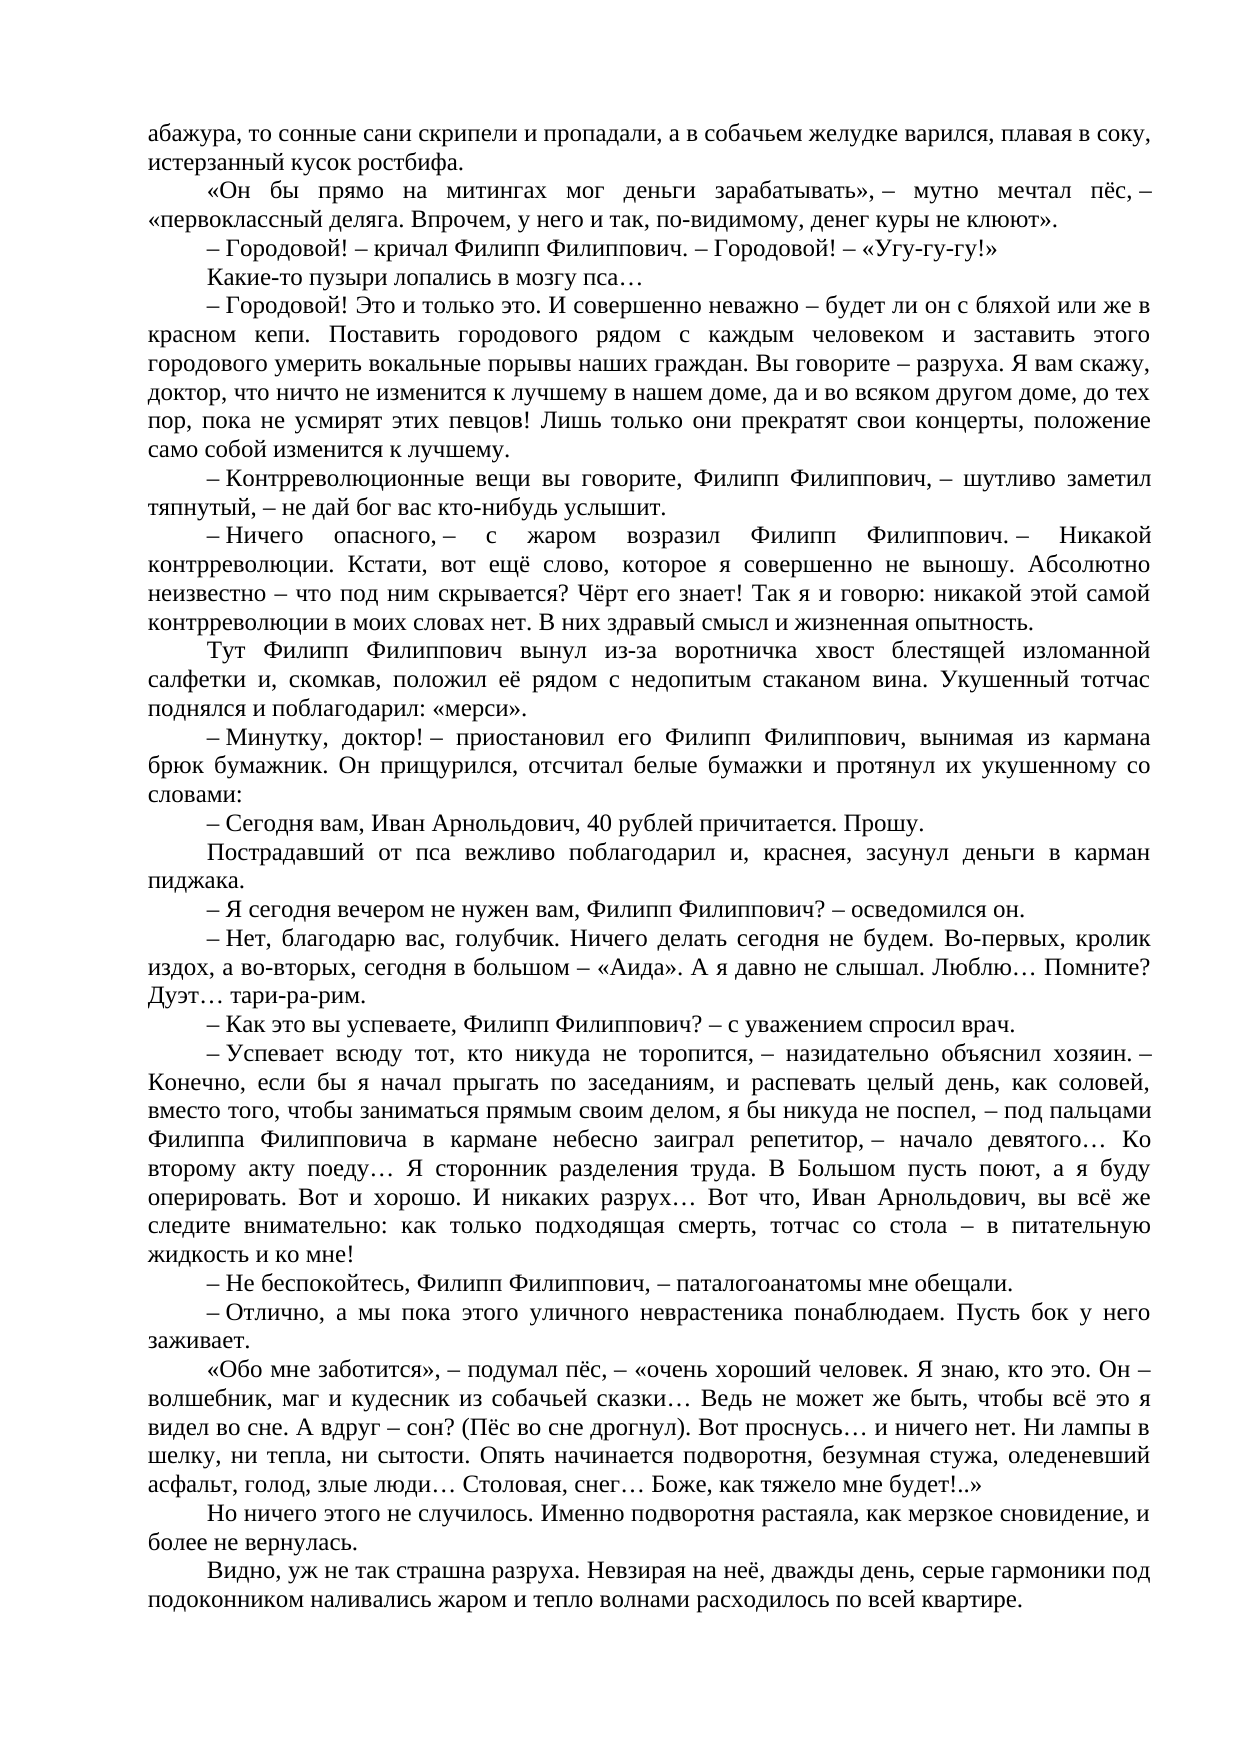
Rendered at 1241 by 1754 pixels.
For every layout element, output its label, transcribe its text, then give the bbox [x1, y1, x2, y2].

text «Он бы прямо на митингах мог деньги зарабатывать», – мутно мечтал пёс, – «первоклассный деляга. Впрочем, у него и так, по-видимому, денег куры не клюют». [148, 176, 1152, 233]
text Какие-то пузыри лопались в мозгу пса… [148, 262, 1152, 291]
text – Городовой! Это и только это. И совершенно неважно – будет ли он с бляхой или же в красном кепи. Поставить городового рядом с каждым человеком и заставить этого городового умерить вокальные порывы наших граждан. Вы говорите – разруха. Я вам скажу, доктор, что ничто не изменится к лучшему в нашем доме, да и во всяком другом доме, до тех пор, пока не усмирят этих певцов! Лишь только они прекратят свои концерты, положение само собой изменится к лучшему. [148, 291, 1152, 463]
text Видно, уж не так страшна разруха. Невзирая на неё, дважды день, серые гармоники под подоконником наливались жаром и тепло волнами расходилось по всей квартире. [148, 1556, 1152, 1613]
text – Как это вы успеваете, Филипп Филиппович? – с уважением спросил врач. [148, 1009, 1152, 1038]
text – Отлично, а мы пока этого уличного неврастеника понаблюдаем. Пусть бок у него заживает. [148, 1297, 1152, 1354]
text «Обо мне заботится», – подумал пёс, – «очень хороший человек. Я знаю, кто это. Он – волшебник, маг и кудесник из собачьей сказки… Ведь не может же быть, чтобы всё это я видел во сне. А вдруг – сон? (Пёс во сне дрогнул). Вот проснусь… и ничего нет. Ни лампы в шелку, ни тепла, ни сытости. Опять начинается подворотня, безумная стужа, оледеневший асфальт, голод, злые люди… Столовая, снег… Боже, как тяжело мне будет!..» [148, 1354, 1152, 1498]
text – Городовой! – кричал Филипп Филиппович. – Городовой! – «Угу-гу-гу!» [148, 233, 1152, 262]
text абажура, то сонные сани скрипели и пропадали, а в собачьем желудке варился, плавая в соку, истерзанный кусок ростбифа. [148, 118, 1152, 176]
text – Сегодня вам, Иван Арнольдович, 40 рублей причитается. Прошу. [148, 808, 1152, 837]
text – Успевает всюду тот, кто никуда не торопится, – назидательно объяснил хозяин. – Конечно, если бы я начал прыгать по заседаниям, и распевать целый день, как соловей, вместо того, чтобы заниматься прямым своим делом, я бы никуда не поспел, – под пальцами Филиппа Филипповича в кармане небесно заиграл репетитор, – начало девятого… Ко второму акту поеду… Я сторонник разделения труда. В Большом пусть поют, а я буду оперировать. Вот и хорошо. И никаких разрух… Вот что, Иван Арнольдович, вы всё же следите внимательно: как только подходящая смерть, тотчас со стола – в питательную жидкость и ко мне! [148, 1038, 1152, 1268]
text Тут Филипп Филиппович вынул из-за воротничка хвост блестящей изломанной салфетки и, скомкав, положил её рядом с недопитым стаканом вина. Укушенный тотчас поднялся и поблагодарил: «мерси». [148, 636, 1152, 722]
text – Ничего опасного, – с жаром возразил Филипп Филиппович. – Никакой контрреволюции. Кстати, вот ещё слово, которое я совершенно не выношу. Абсолютно неизвестно – что под ним скрывается? Чёрт его знает! Так я и говорю: никакой этой самой контрреволюции в моих словах нет. В них здравый смысл и жизненная опытность. [148, 521, 1152, 636]
text – Контрреволюционные вещи вы говорите, Филипп Филиппович, – шутливо заметил тяпнутый, – не дай бог вас кто-нибудь услышит. [148, 463, 1152, 521]
text Но ничего этого не случилось. Именно подворотня растаяла, как мерзкое сновидение, и более не вернулась. [148, 1498, 1152, 1556]
text – Я сегодня вечером не нужен вам, Филипп Филиппович? – осведомился он. [148, 894, 1152, 923]
text – Нет, благодарю вас, голубчик. Ничего делать сегодня не будем. Во-первых, кролик издох, а во-вторых, сегодня в большом – «Аида». А я давно не слышал. Люблю… Помните? Дуэт… тари-ра-рим. [148, 923, 1152, 1009]
text Пострадавший от пса вежливо поблагодарил и, краснея, засунул деньги в карман пиджака. [148, 837, 1152, 894]
text – Не беспокойтесь, Филипп Филиппович, – паталогоанатомы мне обещали. [148, 1268, 1152, 1297]
text – Минутку, доктор! – приостановил его Филипп Филиппович, вынимая из кармана брюк бумажник. Он прищурился, отсчитал белые бумажки и протянул их укушенному со словами: [148, 722, 1152, 808]
